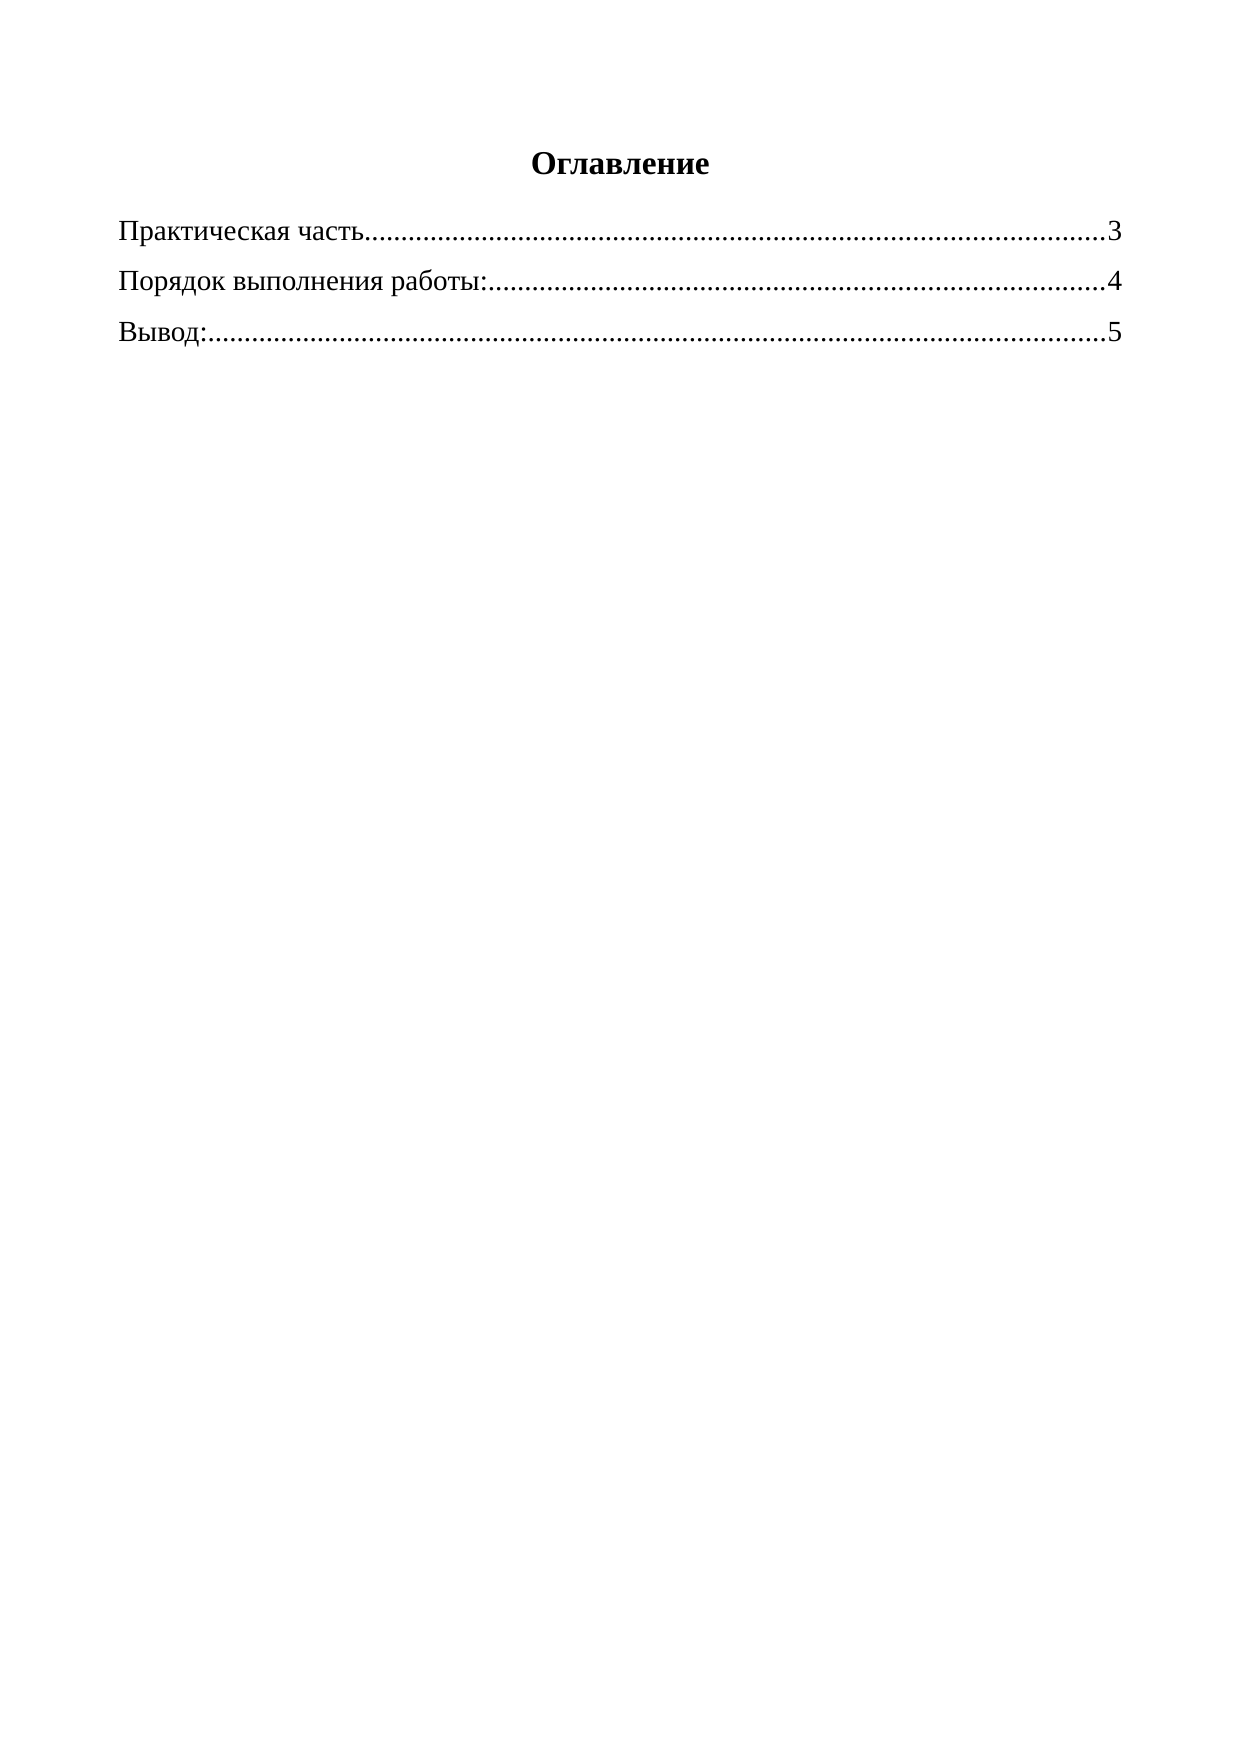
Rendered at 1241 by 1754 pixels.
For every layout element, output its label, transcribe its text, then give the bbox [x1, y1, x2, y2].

text Практическая часть 3 [118, 213, 1122, 247]
text Вывод: 5 [118, 314, 1122, 347]
text Порядок выполнения работы: 4 [118, 263, 1122, 297]
subtitle Оглавление [118, 143, 1122, 181]
